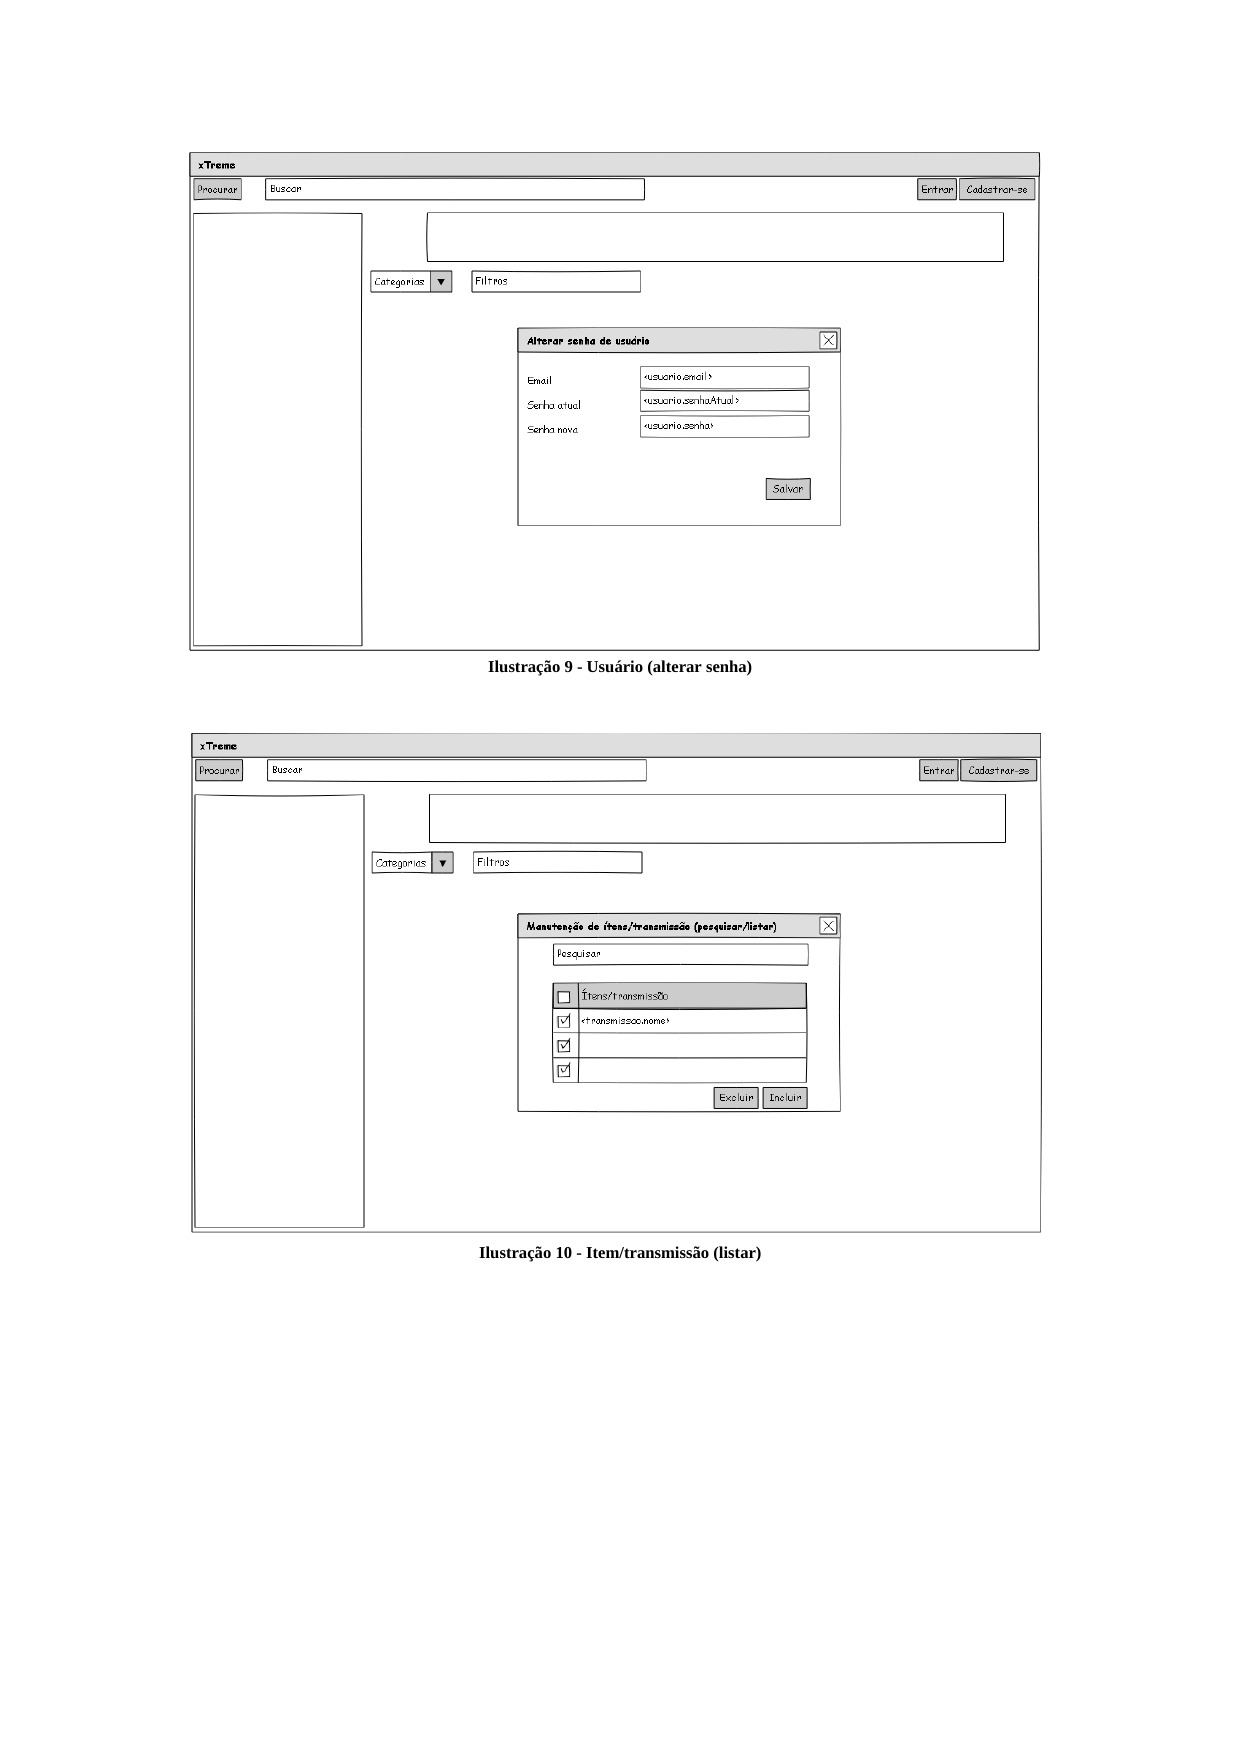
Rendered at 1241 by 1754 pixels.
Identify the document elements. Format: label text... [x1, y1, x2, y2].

text Ilustração 10 - Item/transmissão (listar) [177, 1243, 1063, 1262]
picture [177, 733, 1051, 1244]
picture [177, 147, 1051, 657]
text Ilustração 9 - Usuário (alterar senha) [177, 657, 1063, 676]
